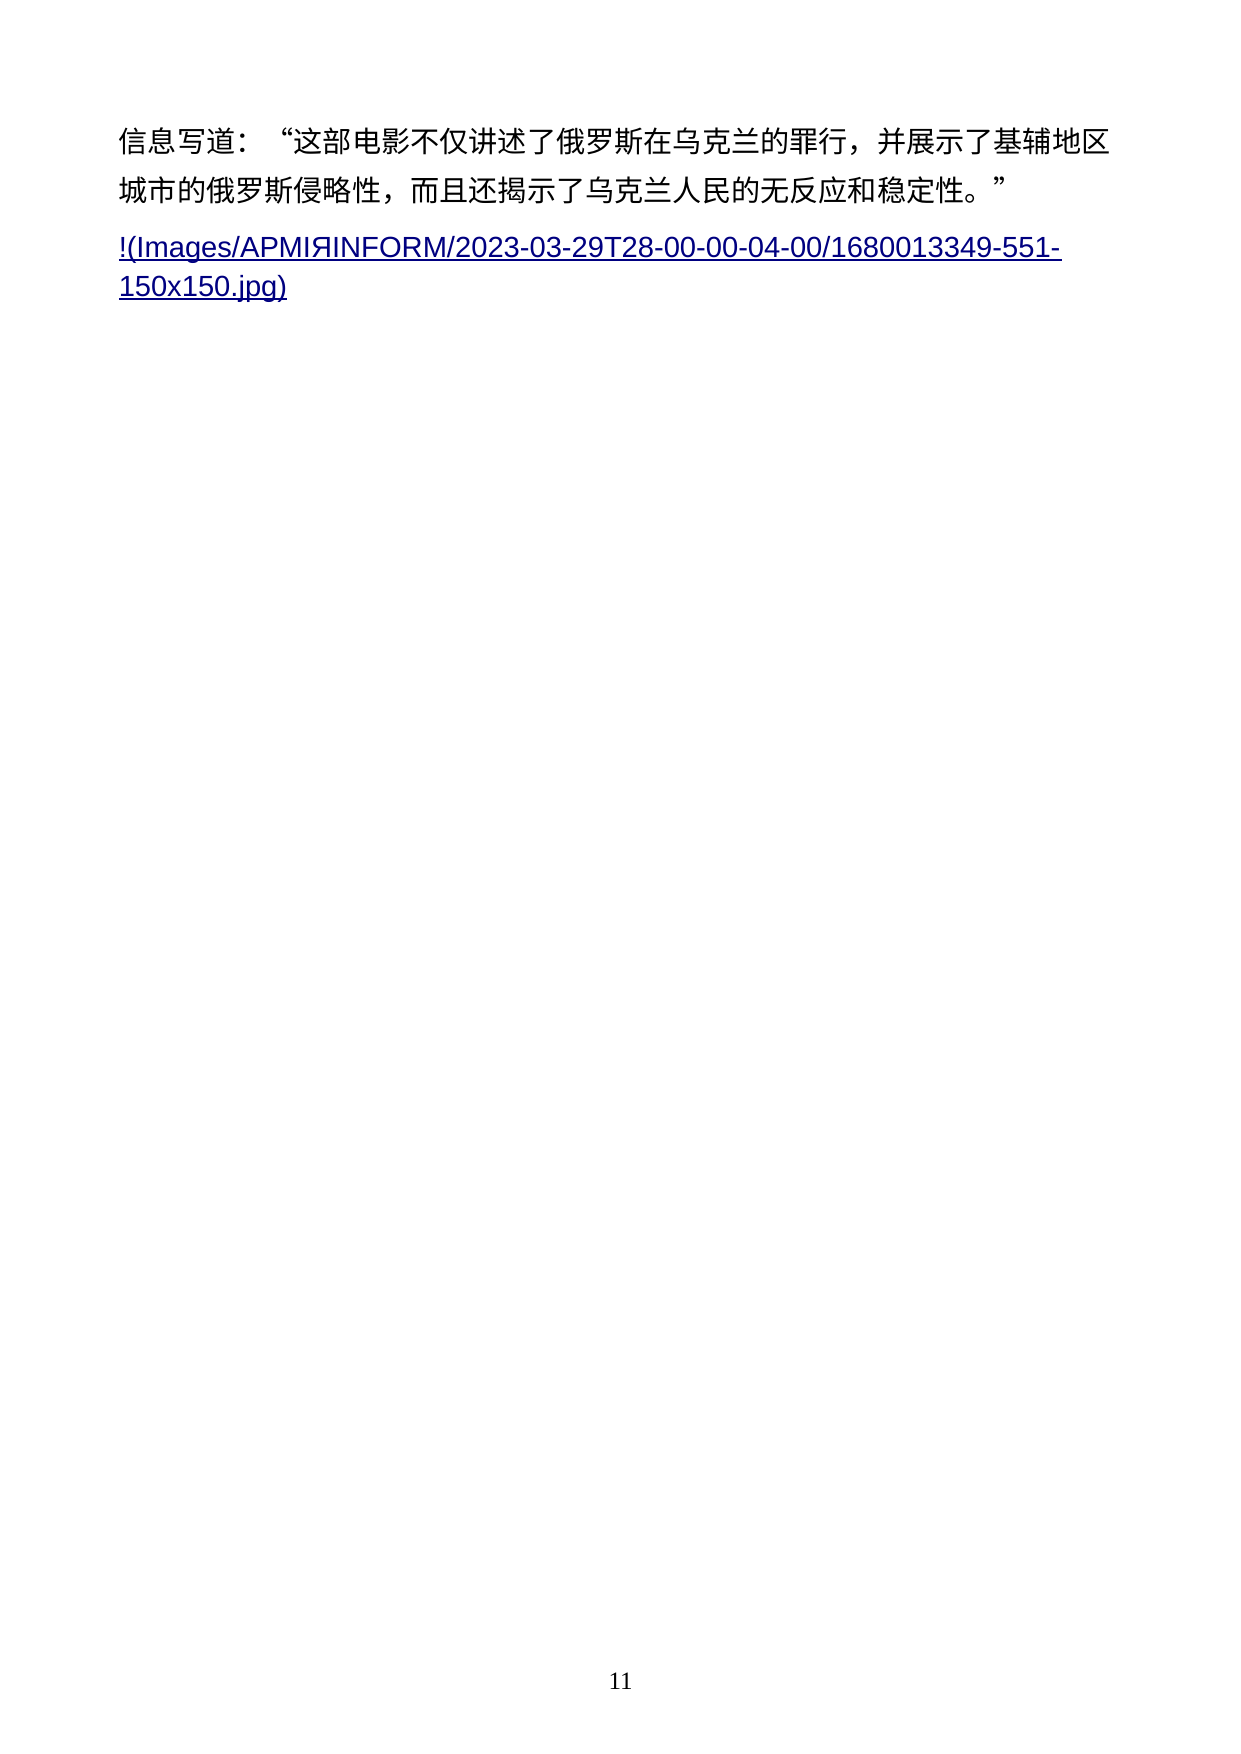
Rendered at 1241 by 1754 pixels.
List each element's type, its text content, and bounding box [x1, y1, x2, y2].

text !(Images/AРМІЯINFORM/2023-03-29T28-00-00-04-00/1680013349-551-150x150.jpg) [118, 230, 1122, 302]
text 信息写道：“这部电影不仅讲述了俄罗斯在乌克兰的罪行，并展示了基辅地区城市的俄罗斯侵略性，而且还揭示了乌克兰人民的无反应和稳定性。” [118, 118, 1122, 209]
